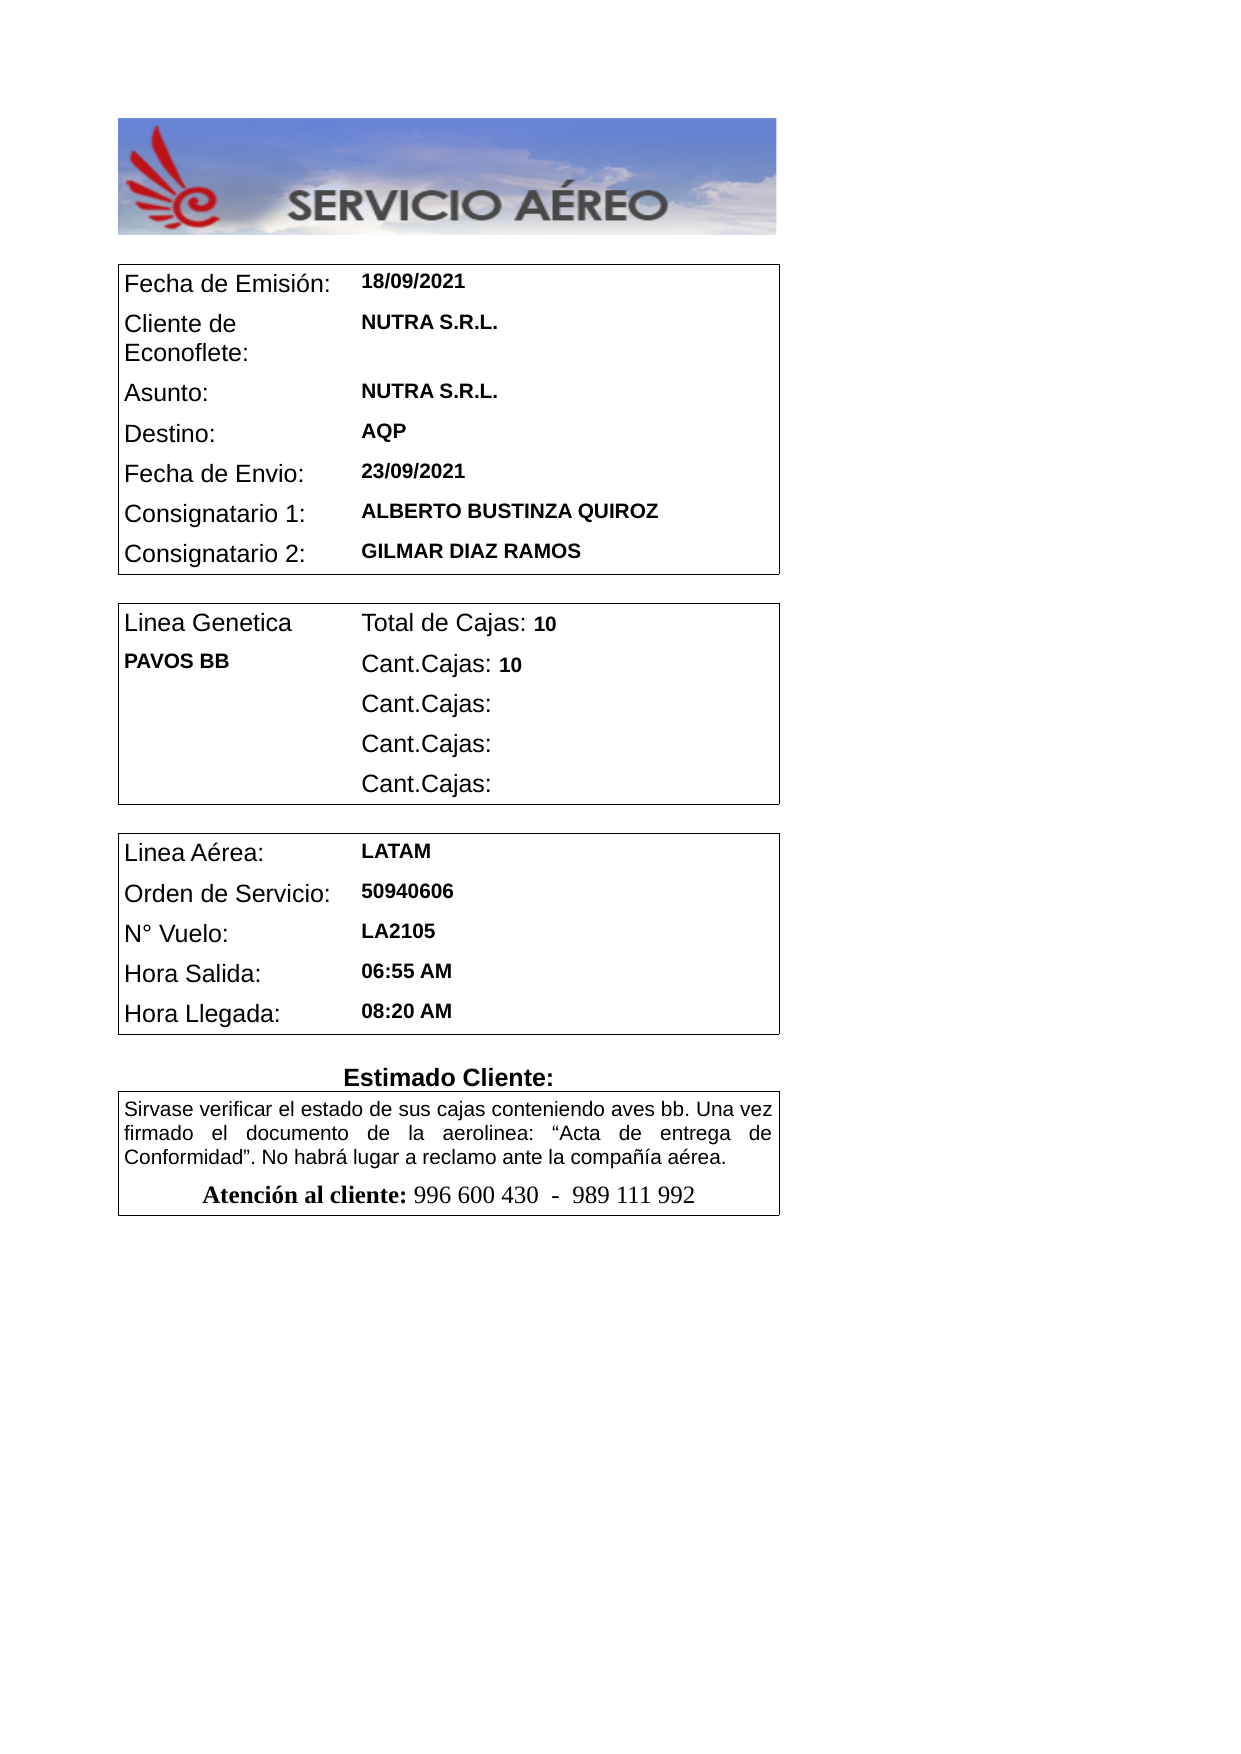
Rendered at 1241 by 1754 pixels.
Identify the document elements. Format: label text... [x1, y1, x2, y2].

table_cell NUTRA S.R.L. [356, 373, 779, 413]
table_cell ALBERTO BUSTINZA QUIROZ [356, 493, 779, 533]
table_cell Estimado Cliente: [118, 1035, 779, 1091]
table_cell Hora Llegada: [119, 994, 356, 1034]
table_cell GILMAR DIAZ RAMOS [356, 534, 779, 574]
table_cell [356, 805, 779, 833]
table_cell [118, 805, 356, 833]
table_cell Sirvase verificar el estado de sus cajas conteniendo aves bb. Una vez firmado el documento de la aerolinea: “Acta de entrega de Conformidad”. No habrá lugar a reclamo ante la compañía aérea. [119, 1092, 779, 1175]
table_cell 08:20 AM [356, 994, 779, 1034]
table_cell Asunto: [119, 373, 356, 413]
table_cell LATAM [356, 834, 779, 873]
table_cell Linea Aérea: [119, 834, 356, 873]
table_cell Destino: [119, 413, 356, 453]
table_cell Cant.Cajas: [356, 723, 779, 763]
table_cell [119, 723, 356, 763]
table_header Fecha de Emisión: [119, 265, 356, 304]
table_cell NUTRA S.R.L. [356, 304, 779, 373]
table_cell Fecha de Envio: [119, 453, 356, 493]
table_cell N° Vuelo: [119, 913, 356, 953]
table_cell Orden de Servicio: [119, 873, 356, 913]
table_cell Hora Salida: [119, 953, 356, 993]
table_cell Cant.Cajas: [356, 683, 779, 723]
table_cell LA2105 [356, 913, 779, 953]
table_cell [119, 683, 356, 723]
table_cell 06:55 AM [356, 953, 779, 993]
table_cell 50940606 [356, 873, 779, 913]
table_cell Cant.Cajas: [356, 764, 779, 804]
table_cell [356, 575, 779, 603]
table_cell [119, 764, 356, 804]
table_cell 23/09/2021 [356, 453, 779, 493]
table_cell Total de Cajas: 10 [356, 604, 779, 643]
table_cell [118, 575, 356, 603]
table_cell AQP [356, 413, 779, 453]
table_cell Consignatario 1: [119, 493, 356, 533]
table_cell Consignatario 2: [119, 534, 356, 574]
table_cell Cliente de Econoflete: [119, 304, 356, 373]
table_cell Linea Genetica [119, 604, 356, 643]
table_cell PAVOS BB [119, 643, 356, 683]
picture [118, 118, 777, 235]
table_cell Atención al cliente: 996 600 430 - 989 111 992 [119, 1175, 779, 1215]
table_header 18/09/2021 [356, 265, 779, 304]
table_cell Cant.Cajas: 10 [356, 643, 779, 683]
